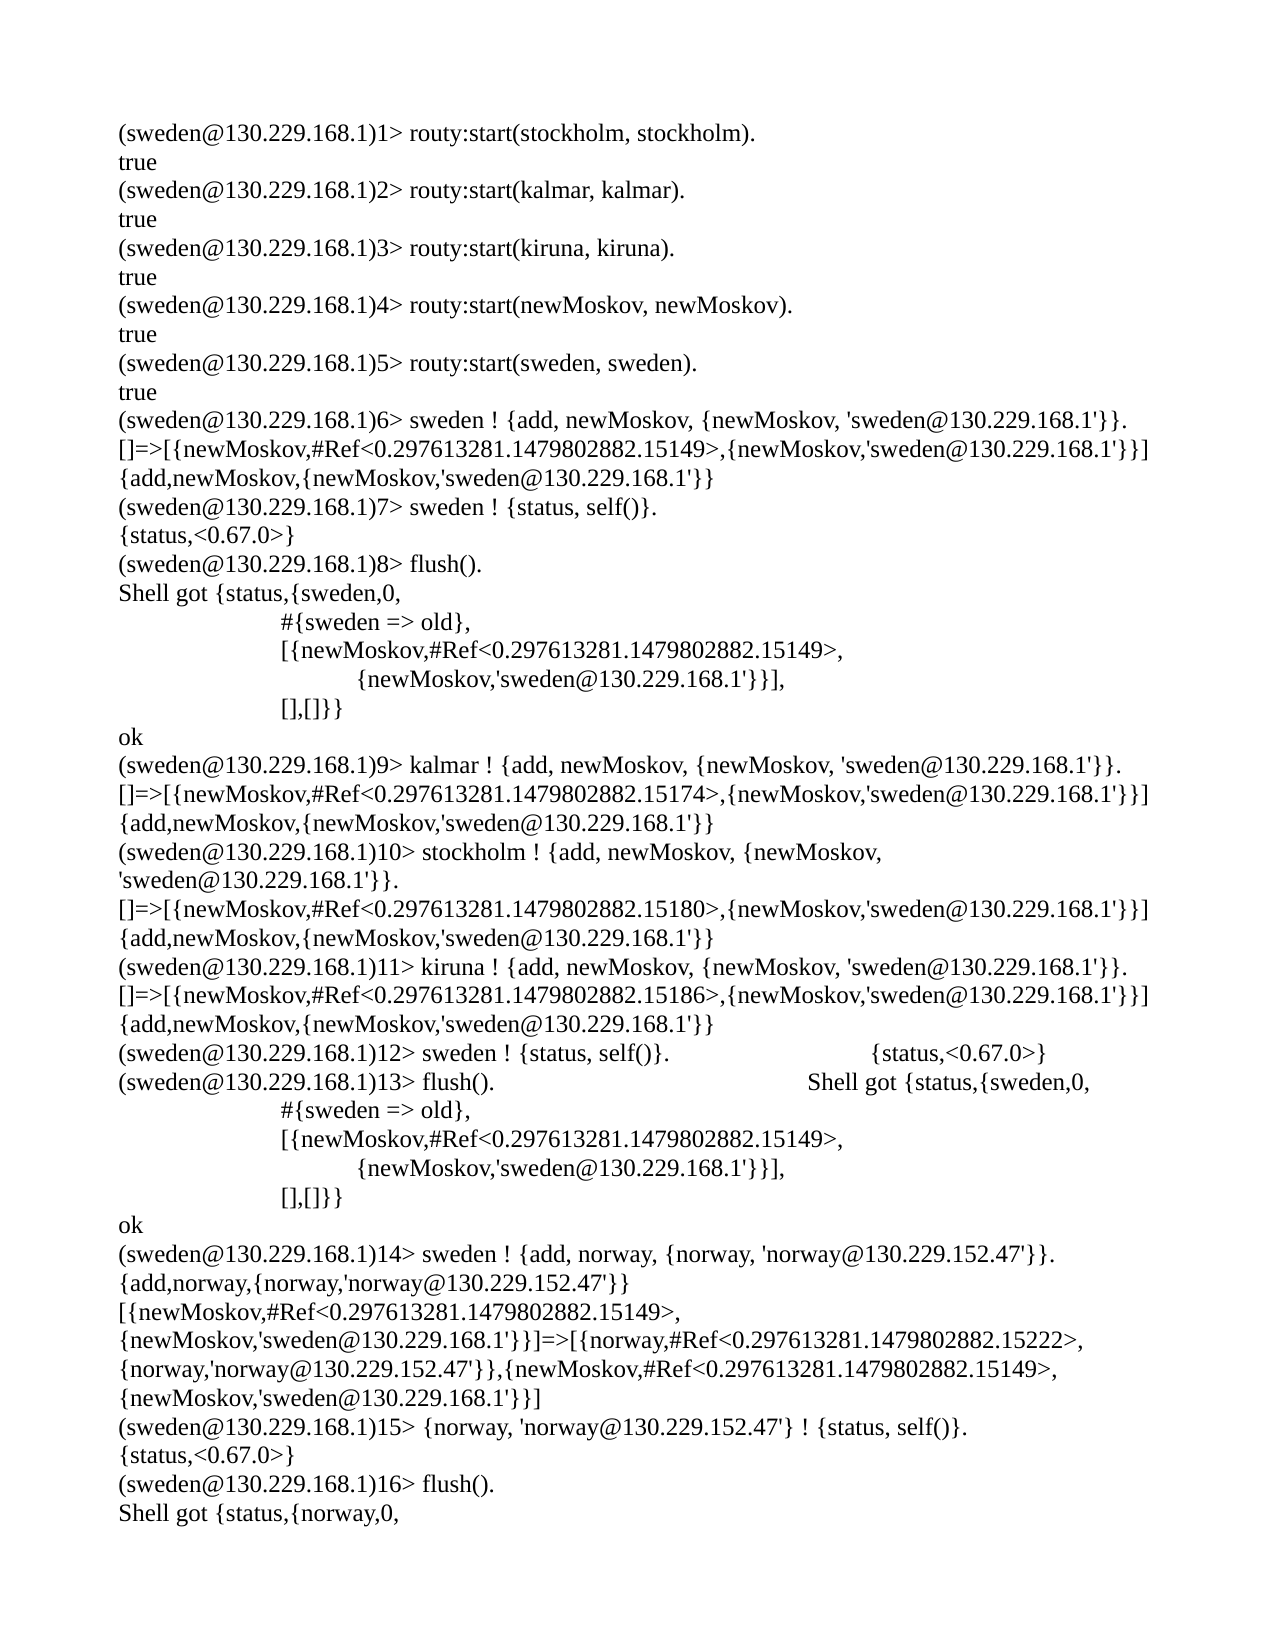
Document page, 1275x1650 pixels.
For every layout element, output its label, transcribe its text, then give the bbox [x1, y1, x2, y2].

text Shell got {status,{sweden,0, [118, 578, 1157, 607]
text [{newMoskov,#Ref<0.297613281.1479802882.15149>, [118, 636, 1157, 664]
text []=>[{newMoskov,#Ref<0.297613281.1479802882.15186>,{newMoskov,'sweden@130.229.168.1'}}] [118, 981, 1157, 1009]
text true [118, 377, 1157, 406]
text [],[]}} [118, 1182, 1157, 1211]
text {add,norway,{norway,'norway@130.229.152.47'}} [118, 1268, 1157, 1297]
text (sweden@130.229.168.1)12> sweden ! {status, self()}. {status,<0.67.0>} [118, 1038, 1157, 1067]
text (sweden@130.229.168.1)9> kalmar ! {add, newMoskov, {newMoskov, 'sweden@130.229.168.1'}}. [118, 751, 1157, 779]
text (sweden@130.229.168.1)13> flush(). Shell got {status,{sweden,0, [118, 1067, 1157, 1096]
text true [118, 204, 1157, 233]
text (sweden@130.229.168.1)5> routy:start(sweden, sweden). [118, 348, 1157, 377]
text (sweden@130.229.168.1)15> {norway, 'norway@130.229.152.47'} ! {status, self()}. [118, 1412, 1157, 1441]
text #{sweden => old}, [118, 607, 1157, 636]
text {add,newMoskov,{newMoskov,'sweden@130.229.168.1'}} [118, 1009, 1157, 1038]
text true [118, 319, 1157, 348]
text {add,newMoskov,{newMoskov,'sweden@130.229.168.1'}} [118, 923, 1157, 952]
text #{sweden => old}, [118, 1096, 1157, 1124]
text [{newMoskov,#Ref<0.297613281.1479802882.15149>, [118, 1124, 1157, 1153]
text []=>[{newMoskov,#Ref<0.297613281.1479802882.15149>,{newMoskov,'sweden@130.229.168.1'}}] [118, 434, 1157, 463]
text []=>[{newMoskov,#Ref<0.297613281.1479802882.15180>,{newMoskov,'sweden@130.229.168.1'}}] [118, 894, 1157, 923]
text (sweden@130.229.168.1)11> kiruna ! {add, newMoskov, {newMoskov, 'sweden@130.229.168.1'}}. [118, 952, 1157, 981]
text {status,<0.67.0>} [118, 1441, 1157, 1469]
text (sweden@130.229.168.1)1> routy:start(stockholm, stockholm). [118, 118, 1157, 147]
text {newMoskov,'sweden@130.229.168.1'}}], [118, 664, 1157, 693]
text {status,<0.67.0>} [118, 521, 1157, 549]
text {add,newMoskov,{newMoskov,'sweden@130.229.168.1'}} [118, 463, 1157, 492]
text (sweden@130.229.168.1)8> flush(). [118, 549, 1157, 578]
text (sweden@130.229.168.1)10> stockholm ! {add, newMoskov, {newMoskov, 'sweden@130.229.168.1'}}. [118, 837, 1157, 894]
text [],[]}} [118, 693, 1157, 722]
text Shell got {status,{norway,0, [118, 1498, 1157, 1527]
text true [118, 147, 1157, 176]
text ok [118, 722, 1157, 751]
text (sweden@130.229.168.1)14> sweden ! {add, norway, {norway, 'norway@130.229.152.47'}}. [118, 1239, 1157, 1268]
text []=>[{newMoskov,#Ref<0.297613281.1479802882.15174>,{newMoskov,'sweden@130.229.168.1'}}] [118, 779, 1157, 808]
text (sweden@130.229.168.1)16> flush(). [118, 1469, 1157, 1498]
text true [118, 262, 1157, 291]
text (sweden@130.229.168.1)6> sweden ! {add, newMoskov, {newMoskov, 'sweden@130.229.168.1'}}. [118, 406, 1157, 434]
text (sweden@130.229.168.1)2> routy:start(kalmar, kalmar). [118, 176, 1157, 204]
text (sweden@130.229.168.1)7> sweden ! {status, self()}. [118, 492, 1157, 521]
text ok [118, 1211, 1157, 1239]
text (sweden@130.229.168.1)4> routy:start(newMoskov, newMoskov). [118, 291, 1157, 319]
text {add,newMoskov,{newMoskov,'sweden@130.229.168.1'}} [118, 808, 1157, 837]
text [{newMoskov,#Ref<0.297613281.1479802882.15149>,{newMoskov,'sweden@130.229.168.1'}}]=>[{norway,#Ref<0.297613281.1479802882.15222>,{norway,'norway@130.229.152.47'}},{newMoskov,#Ref<0.297613281.1479802882.15149>,{newMoskov,'sweden@130.229.168.1'}}] [118, 1297, 1157, 1412]
text (sweden@130.229.168.1)3> routy:start(kiruna, kiruna). [118, 233, 1157, 262]
text {newMoskov,'sweden@130.229.168.1'}}], [118, 1153, 1157, 1182]
